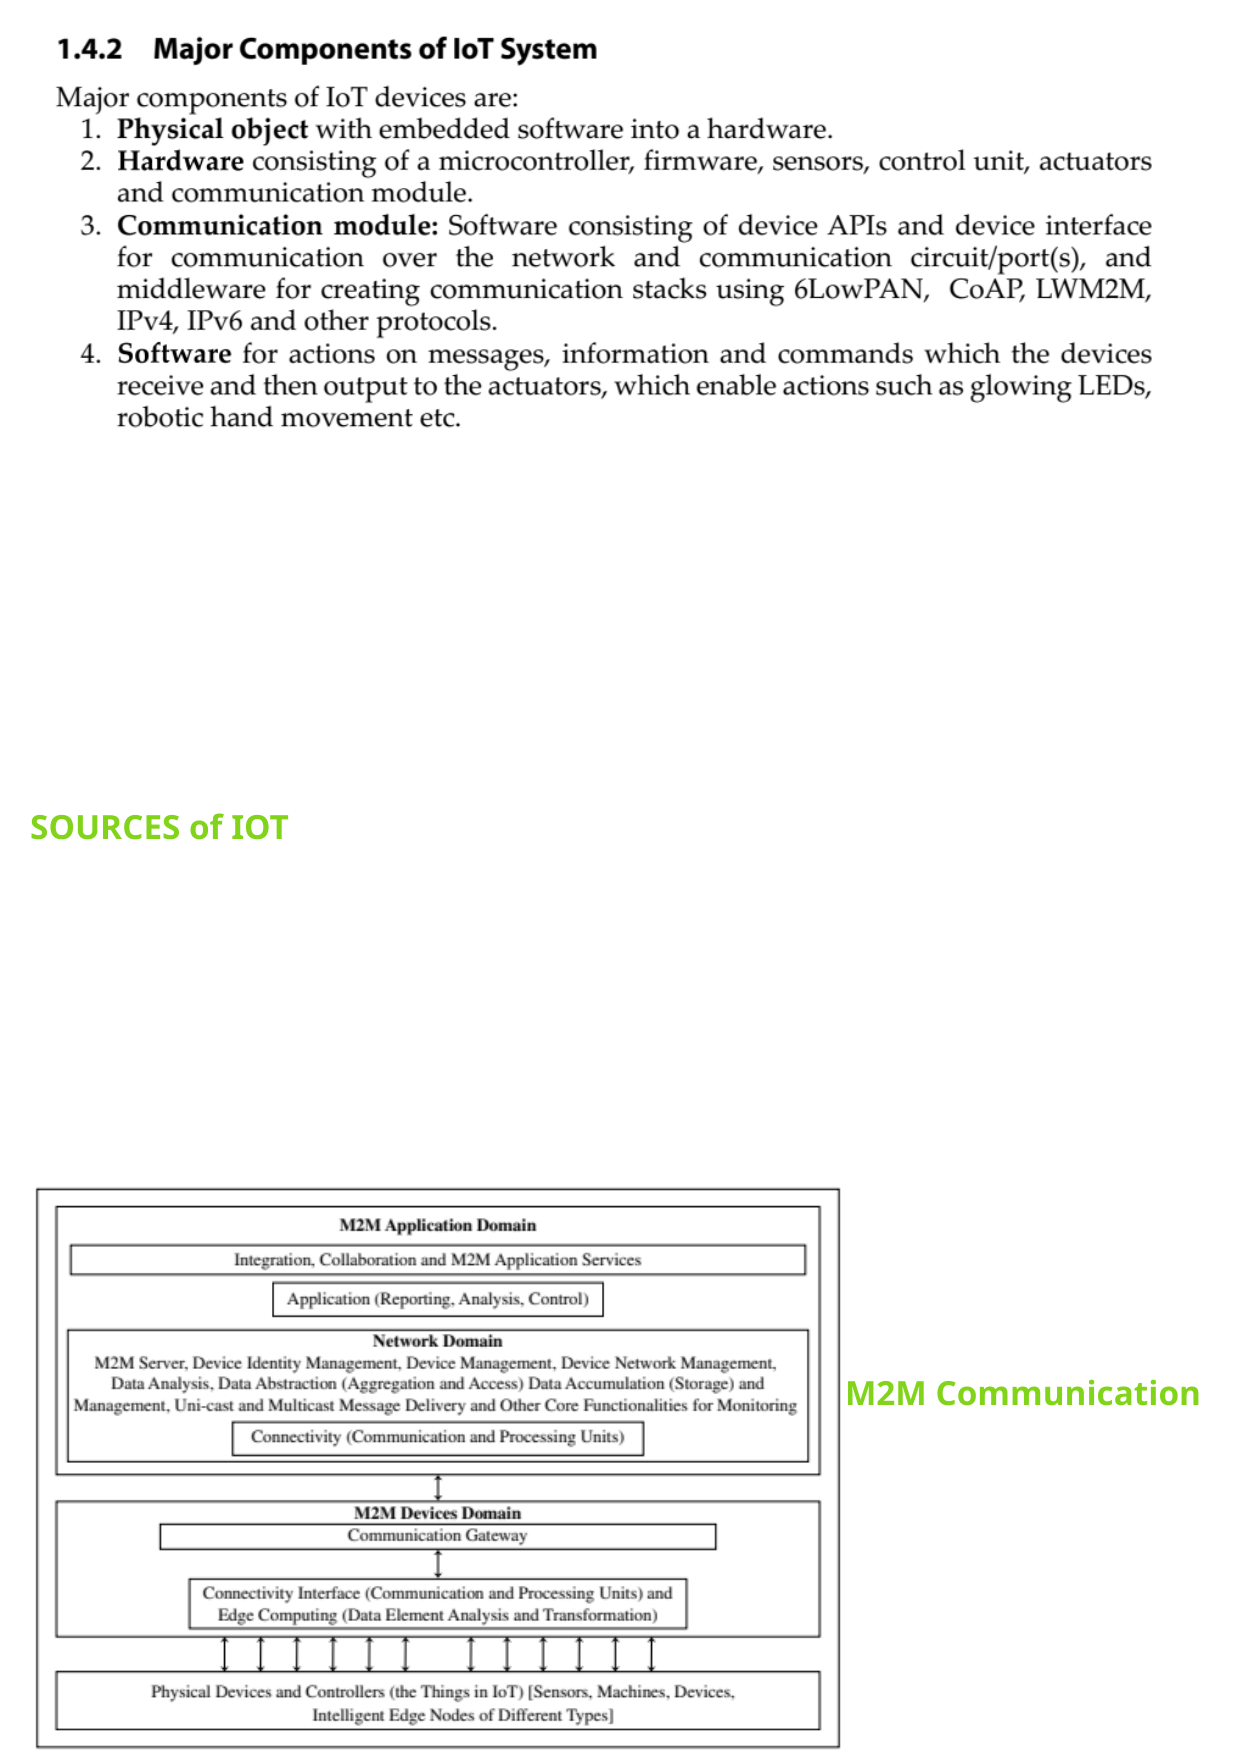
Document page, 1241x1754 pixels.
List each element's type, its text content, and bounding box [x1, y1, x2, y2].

picture [22, 17, 1203, 441]
picture [27, 1178, 845, 1754]
subtitle SOURCES of IOT [30, 804, 1211, 849]
subtitle M2M Communication [845, 1370, 1211, 1416]
